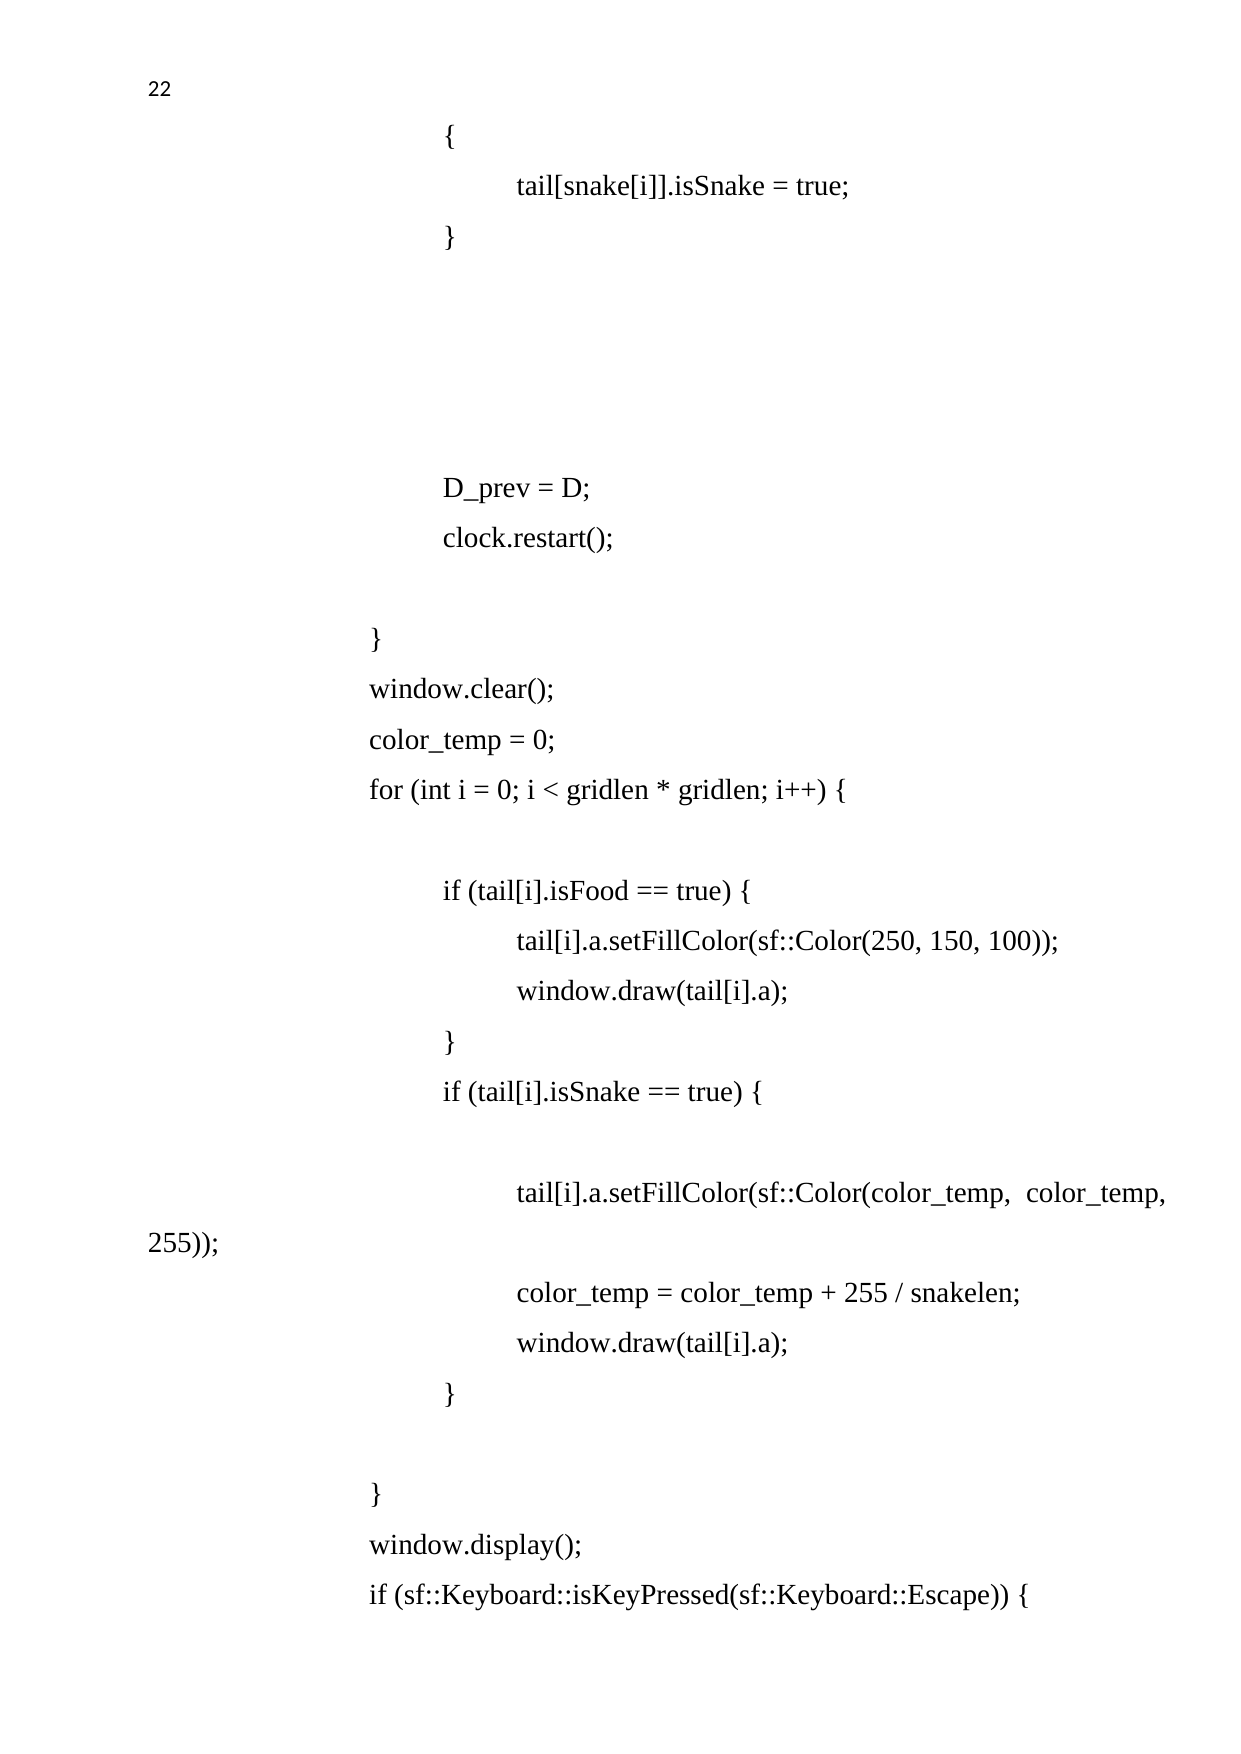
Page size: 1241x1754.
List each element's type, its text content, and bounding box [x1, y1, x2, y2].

list if (tail[i].isSnake == true) { [148, 1074, 1166, 1108]
list window.display(); [148, 1527, 1166, 1560]
list window.clear(); [148, 672, 1166, 705]
list if (tail[i].isFood == true) { [148, 873, 1166, 906]
list tail[snake[i]].isSnake = true; [148, 168, 1166, 202]
list clock.restart(); [148, 521, 1166, 554]
list } [148, 621, 1166, 655]
list { [148, 118, 1166, 152]
list window.draw(tail[i].a); [148, 973, 1166, 1007]
list } [148, 1024, 1166, 1057]
list } [148, 1376, 1166, 1409]
list color_temp = color_temp + 255 / snakelen; [148, 1275, 1166, 1309]
list if (sf::Keyboard::isKeyPressed(sf::Keyboard::Escape)) { [148, 1577, 1166, 1611]
list for (int i = 0; i < gridlen * gridlen; i++) { [148, 772, 1166, 806]
list tail[i].a.setFillColor(sf::Color(250, 150, 100)); [148, 923, 1166, 957]
list color_temp = 0; [148, 722, 1166, 755]
list } [148, 1477, 1166, 1510]
list tail[i].a.setFillColor(sf::Color(color_temp, color_temp, 255)); [148, 1175, 1166, 1258]
list window.draw(tail[i].a); [148, 1326, 1166, 1359]
list D_prev = D; [148, 470, 1166, 504]
list } [148, 219, 1166, 252]
